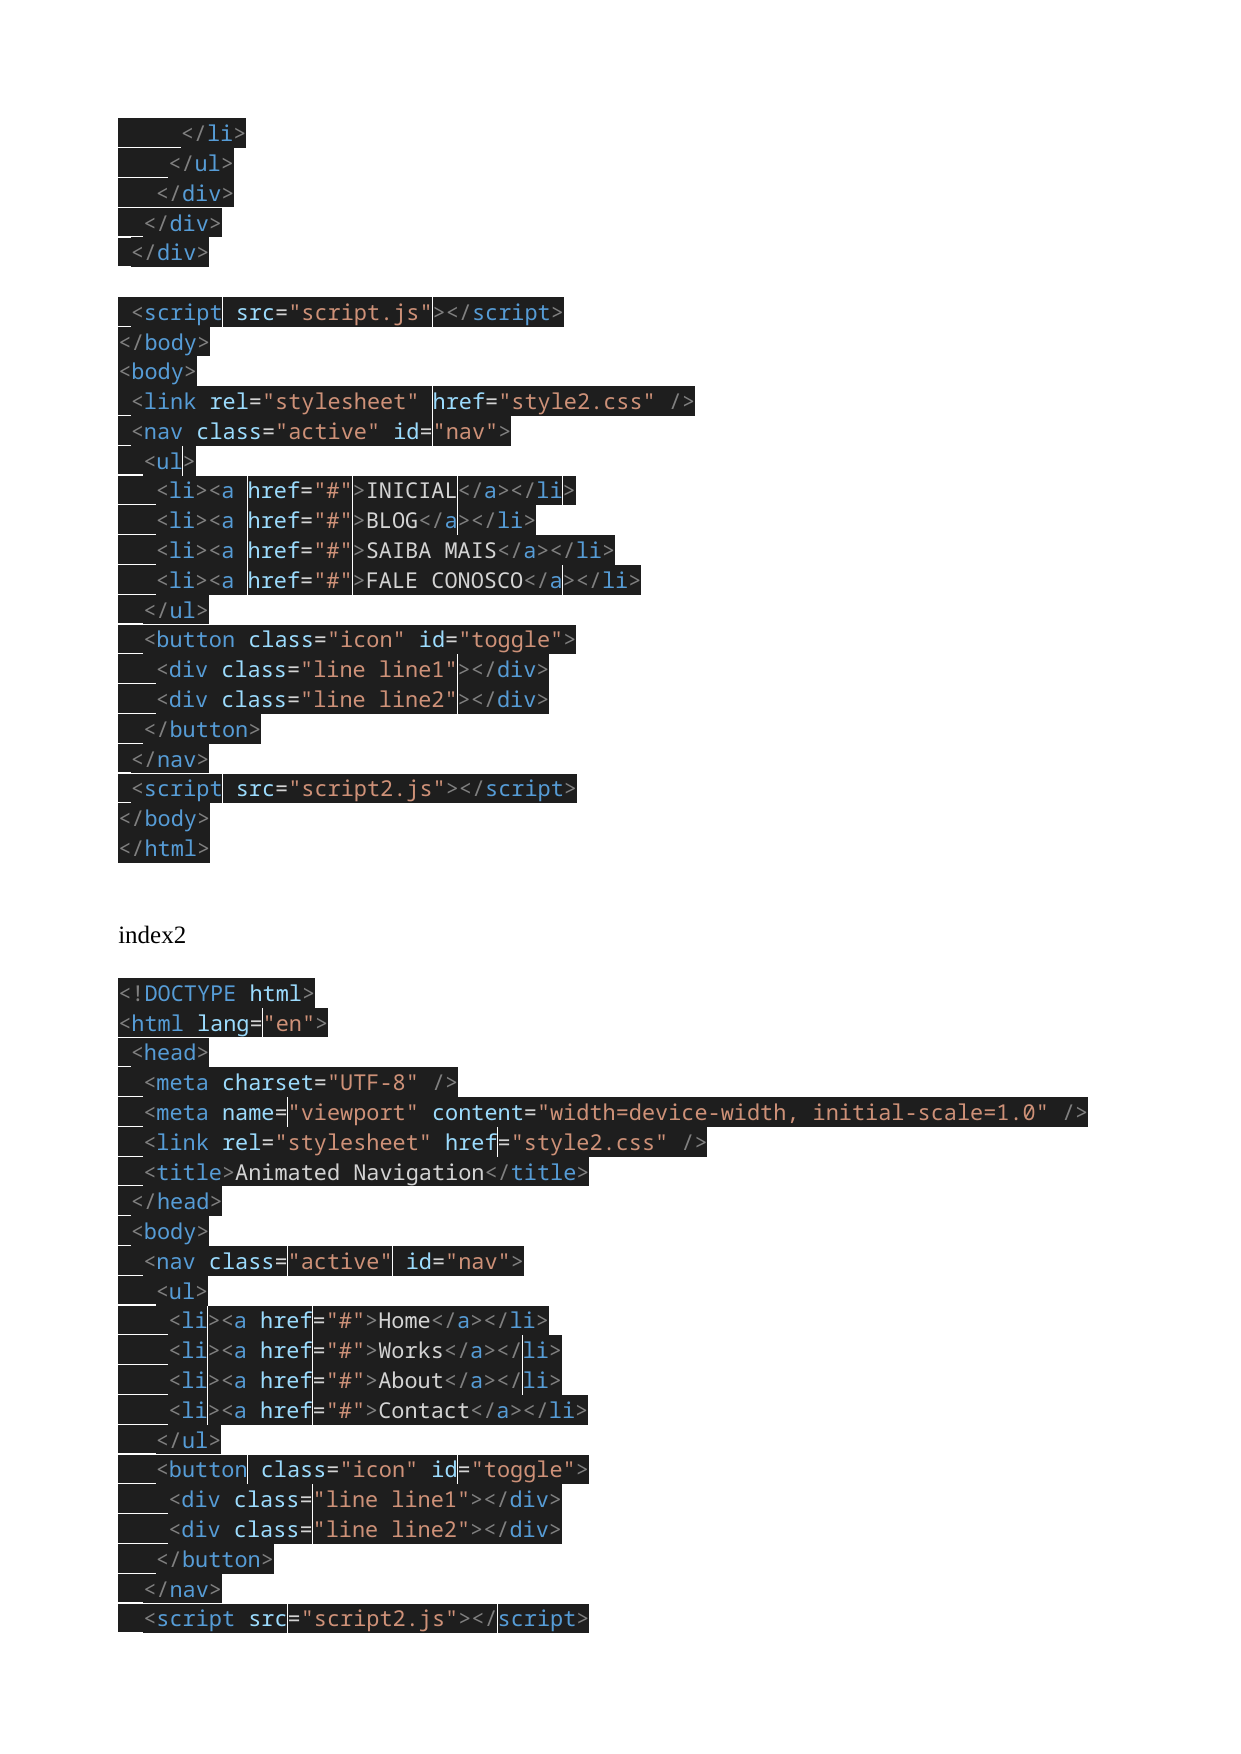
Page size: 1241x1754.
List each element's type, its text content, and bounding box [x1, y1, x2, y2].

text <nav class="active" id="nav"> [118, 1246, 1122, 1276]
text <li><a href="#">Home</a></li> [118, 1306, 1122, 1335]
text <html lang="en"> [118, 1008, 1122, 1037]
text <body> [118, 356, 1122, 386]
text </div> [118, 178, 1122, 207]
text </button> [118, 1544, 1122, 1574]
text <nav class="active" id="nav"> [118, 416, 1122, 446]
text <meta charset="UTF-8" /> [118, 1067, 1122, 1097]
text </ul> [118, 148, 1122, 178]
text <script src="script2.js"></script> [118, 773, 1122, 803]
text <li><a href="#">FALE CONOSCO</a></li> [118, 565, 1122, 595]
text <div class="line line2"></div> [118, 684, 1122, 714]
text <li><a href="#">About</a></li> [118, 1365, 1122, 1395]
text </div> [118, 207, 1122, 237]
text </li> [118, 118, 1122, 148]
text <div class="line line2"></div> [118, 1514, 1122, 1544]
text </html> [118, 833, 1122, 863]
text <script src="script2.js"></script> [118, 1603, 1122, 1633]
text <link rel="stylesheet" href="style2.css" /> [118, 386, 1122, 416]
text <div class="line line1"></div> [118, 1484, 1122, 1514]
text <body> [118, 1216, 1122, 1246]
text index2 [118, 920, 1122, 949]
text <li><a href="#">SAIBA MAIS</a></li> [118, 535, 1122, 565]
text <ul> [118, 446, 1122, 476]
text </nav> [118, 1574, 1122, 1603]
text <li><a href="#">INICIAL</a></li> [118, 476, 1122, 505]
text </nav> [118, 744, 1122, 773]
text <button class="icon" id="toggle"> [118, 1454, 1122, 1484]
text <li><a href="#">BLOG</a></li> [118, 505, 1122, 535]
text </ul> [118, 1425, 1122, 1454]
text <ul> [118, 1276, 1122, 1306]
text </ul> [118, 595, 1122, 624]
text <!DOCTYPE html> [118, 978, 1122, 1008]
text <head> [118, 1037, 1122, 1067]
text <title>Animated Navigation</title> [118, 1157, 1122, 1186]
text <script src="script.js"></script> [118, 297, 1122, 327]
text </head> [118, 1186, 1122, 1216]
text <div class="line line1"></div> [118, 654, 1122, 684]
text </div> [118, 237, 1122, 267]
text <button class="icon" id="toggle"> [118, 624, 1122, 654]
text </body> [118, 803, 1122, 833]
text </button> [118, 714, 1122, 744]
text <li><a href="#">Contact</a></li> [118, 1395, 1122, 1425]
text <li><a href="#">Works</a></li> [118, 1335, 1122, 1365]
text <link rel="stylesheet" href="style2.css" /> [118, 1127, 1122, 1157]
text </body> [118, 327, 1122, 356]
text <meta name="viewport" content="width=device-width, initial-scale=1.0" /> [118, 1097, 1122, 1127]
